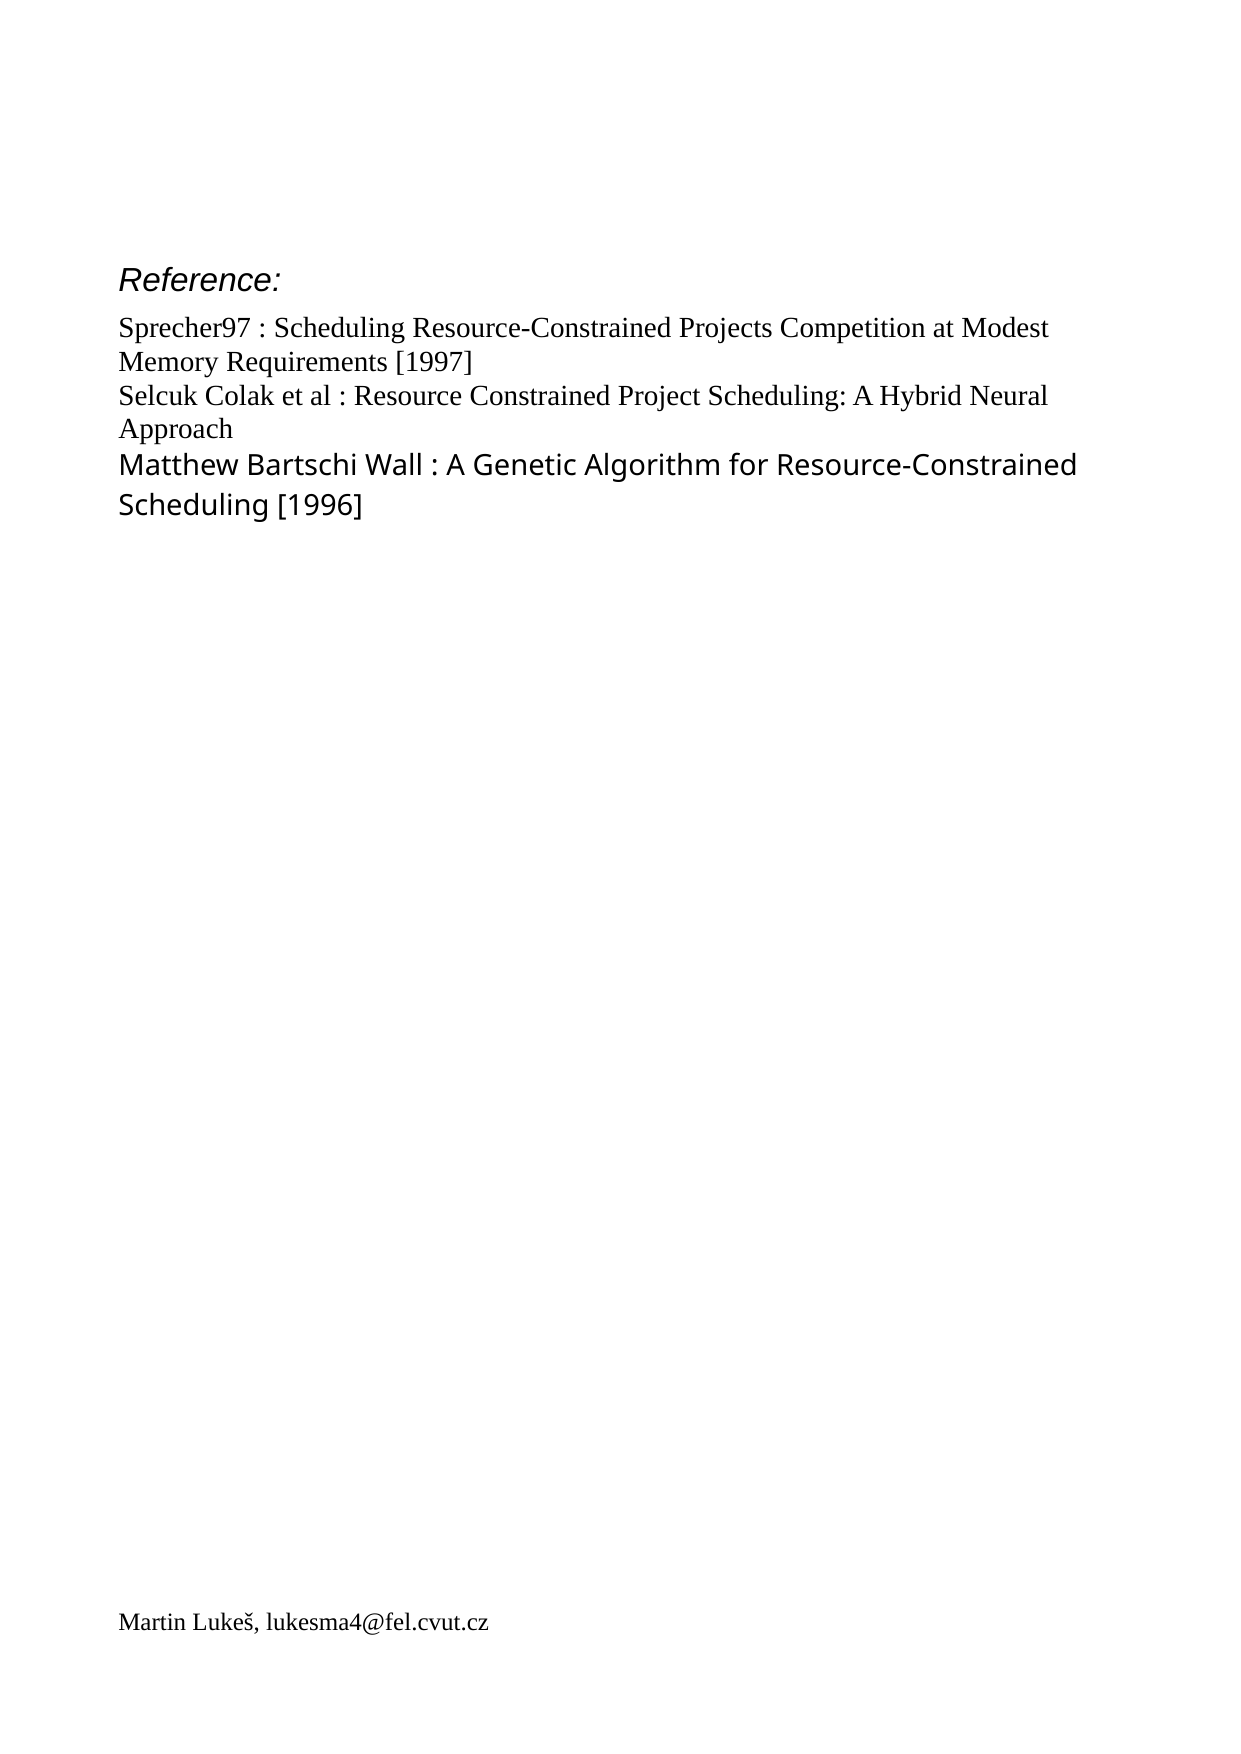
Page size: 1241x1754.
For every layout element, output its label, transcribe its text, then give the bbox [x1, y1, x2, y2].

text Selcuk Colak et al : Resource Constrained Project Scheduling: A Hybrid Neural Approach [118, 378, 1122, 445]
subtitle Reference: [118, 259, 1122, 298]
text Matthew Bartschi Wall : A Genetic Algorithm for Resource-Constrained Scheduling [1996] [118, 445, 1122, 524]
text Sprecher97 : Scheduling Resource-Constrained Projects Competition at Modest Memory Requirements [1997] [118, 311, 1122, 378]
